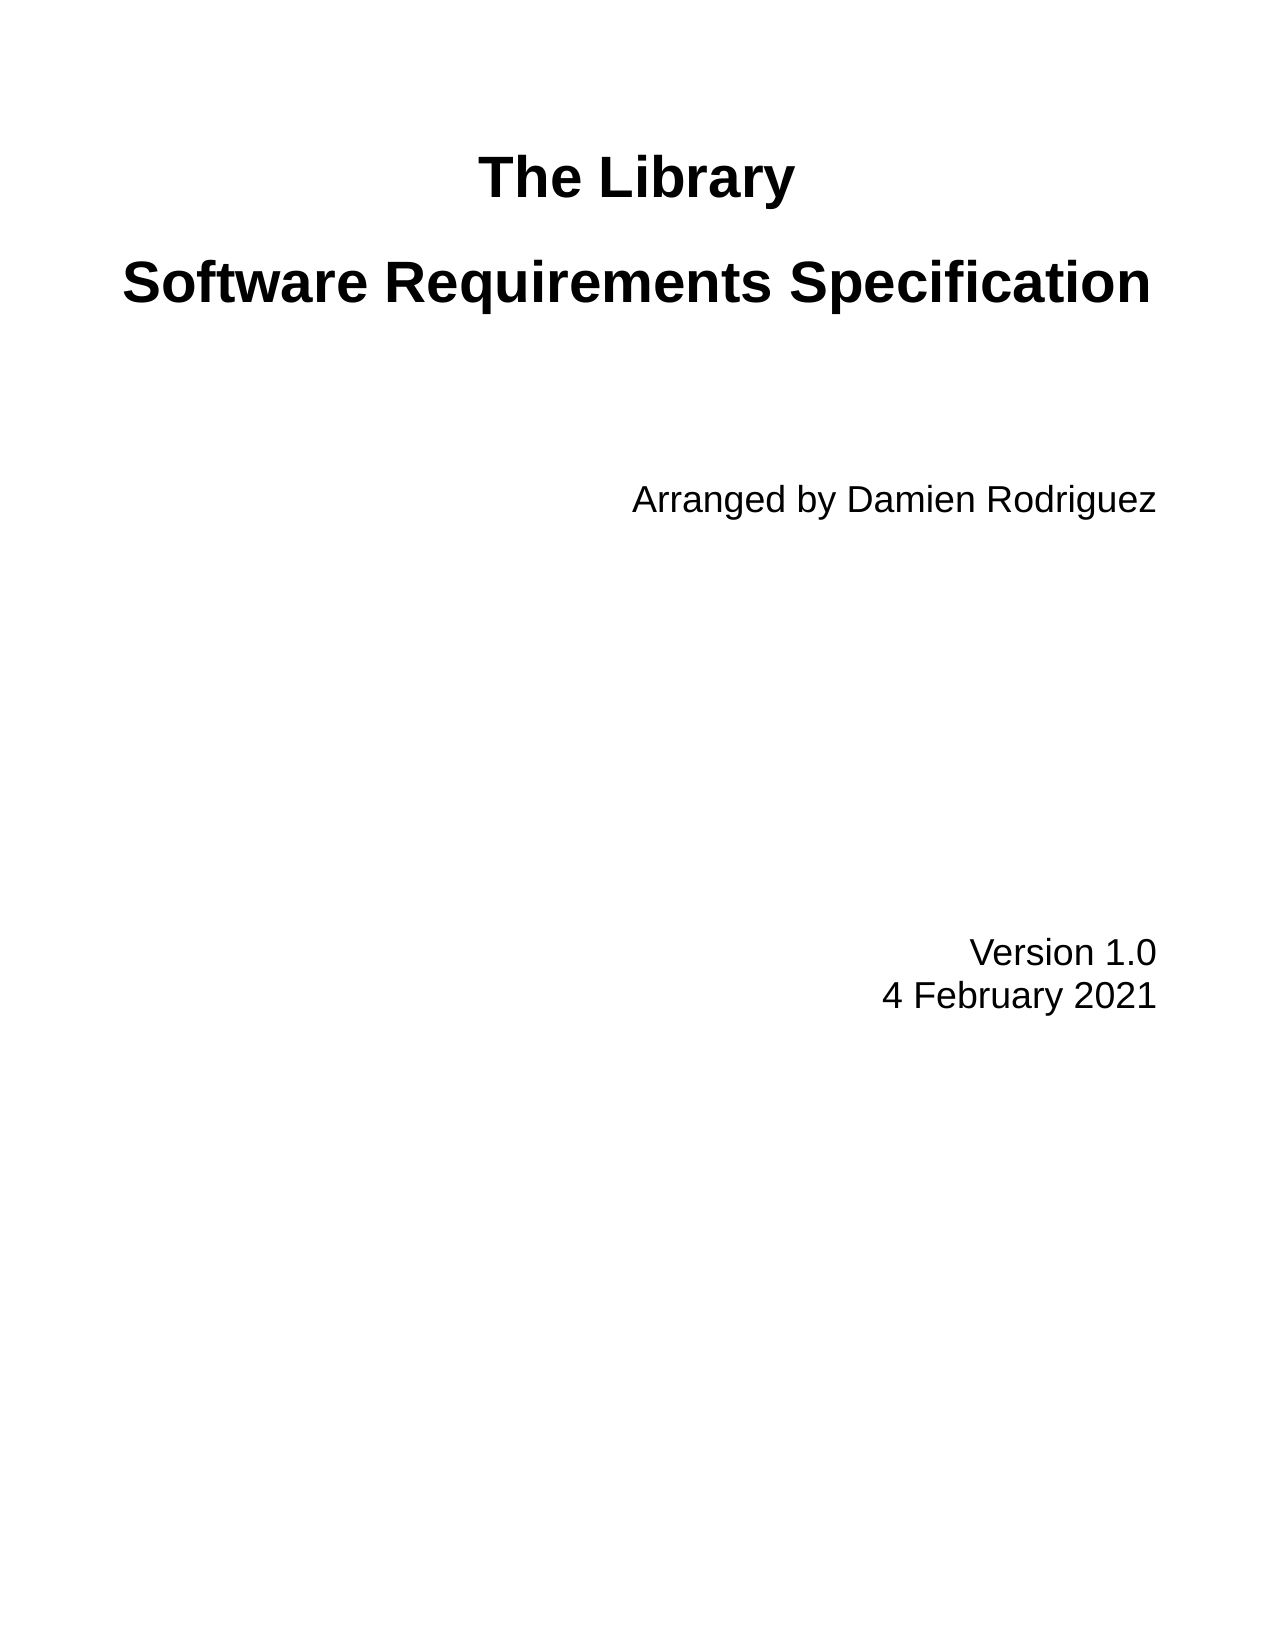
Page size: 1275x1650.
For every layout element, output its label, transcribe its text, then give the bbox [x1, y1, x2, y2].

subtitle Version 1.0 4 February 2021 [118, 931, 1157, 1017]
title The Library [118, 143, 1157, 210]
subtitle Arranged by Damien Rodriguez [118, 477, 1157, 520]
title Software Requirements Specification [118, 248, 1157, 315]
